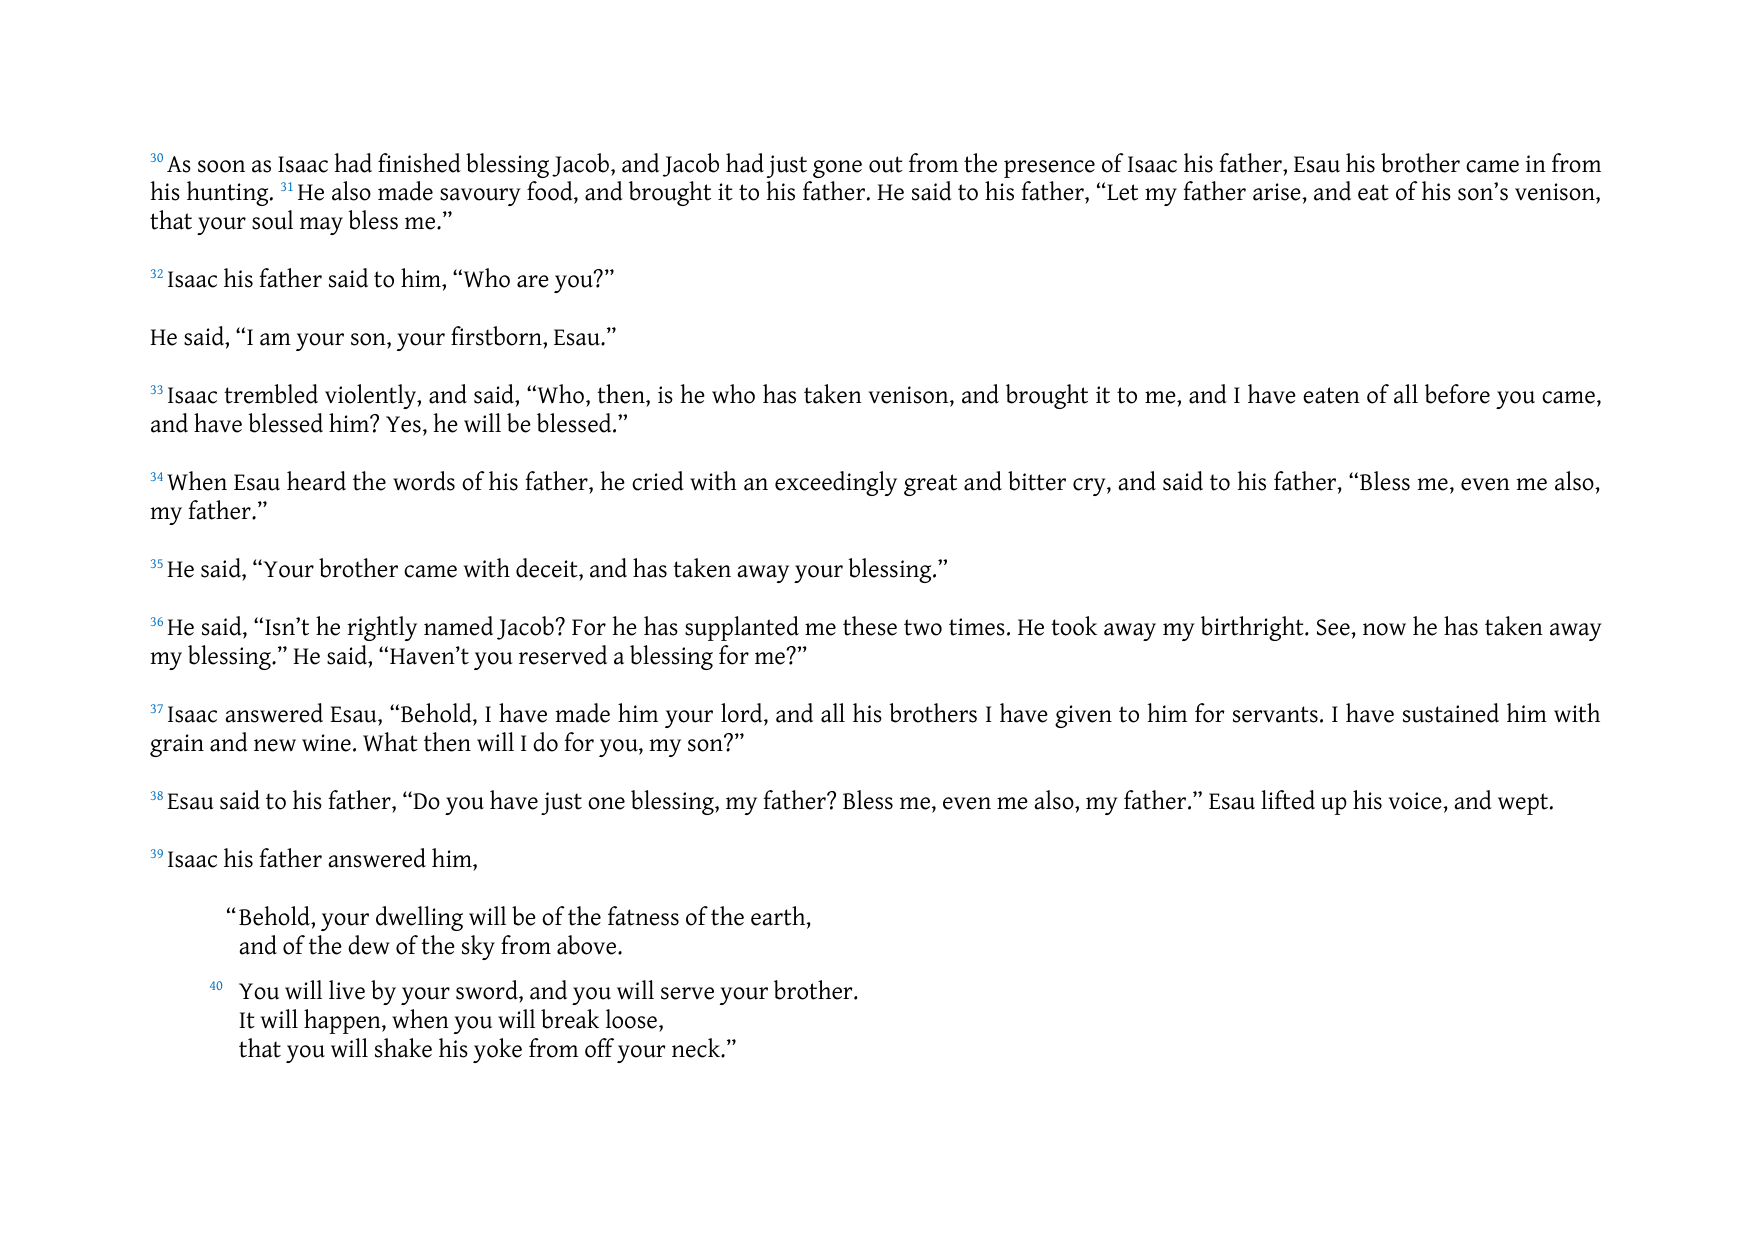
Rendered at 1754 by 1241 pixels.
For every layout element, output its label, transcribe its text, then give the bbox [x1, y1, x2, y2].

text 32 Isaac his father said to him, “Who are you?” [150, 266, 1604, 294]
text “ Behold, your dwelling will be of the fatness of the earth, and of the dew of the sky from above. [209, 903, 1545, 961]
text 34 When Esau heard the words of his father, he cried with an exceedingly great and bitter cry, and said to his father, “Bless me, even me also, my father.” [150, 469, 1604, 526]
text 37 Isaac answered Esau, “Behold, I have made him your lord, and all his brothers I have given to him for servants. I have sustained him with grain and new wine. What then will I do for you, my son?” [150, 700, 1604, 758]
text 30 As soon as Isaac had finished blessing Jacob, and Jacob had just gone out from the presence of Isaac his father, Esau his brother came in from his hunting. 31 He also made savoury food, and brought it to his father. He said to his father, “Let my father arise, and eat of his son’s venison, that your soul may bless me.” [150, 150, 1604, 237]
text 36 He said, “Isn’t he rightly named Jacob? For he has supplanted me these two times. He took away my birthright. See, now he has taken away my blessing.” He said, “Haven’t you reserved a blessing for me?” [150, 613, 1604, 671]
text 39 Isaac his father answered him, [150, 845, 1604, 874]
text 38 Esau said to his father, “Do you have just one blessing, my father? Bless me, even me also, my father.” Esau lifted up his voice, and wept. [150, 787, 1604, 816]
text He said, “I am your son, your firstborn, Esau.” [150, 324, 1604, 353]
text 40 You will live by your sword, and you will serve your brother. It will happen, when you will break loose, that you will shake his yoke from off your neck.” [209, 978, 1545, 1064]
text 33 Isaac trembled violently, and said, “Who, then, is he who has taken venison, and brought it to me, and I have eaten of all before you came, and have blessed him? Yes, he will be blessed.” [150, 382, 1604, 439]
text 35 He said, “Your brother came with deceit, and has taken away your blessing.” [150, 556, 1604, 584]
